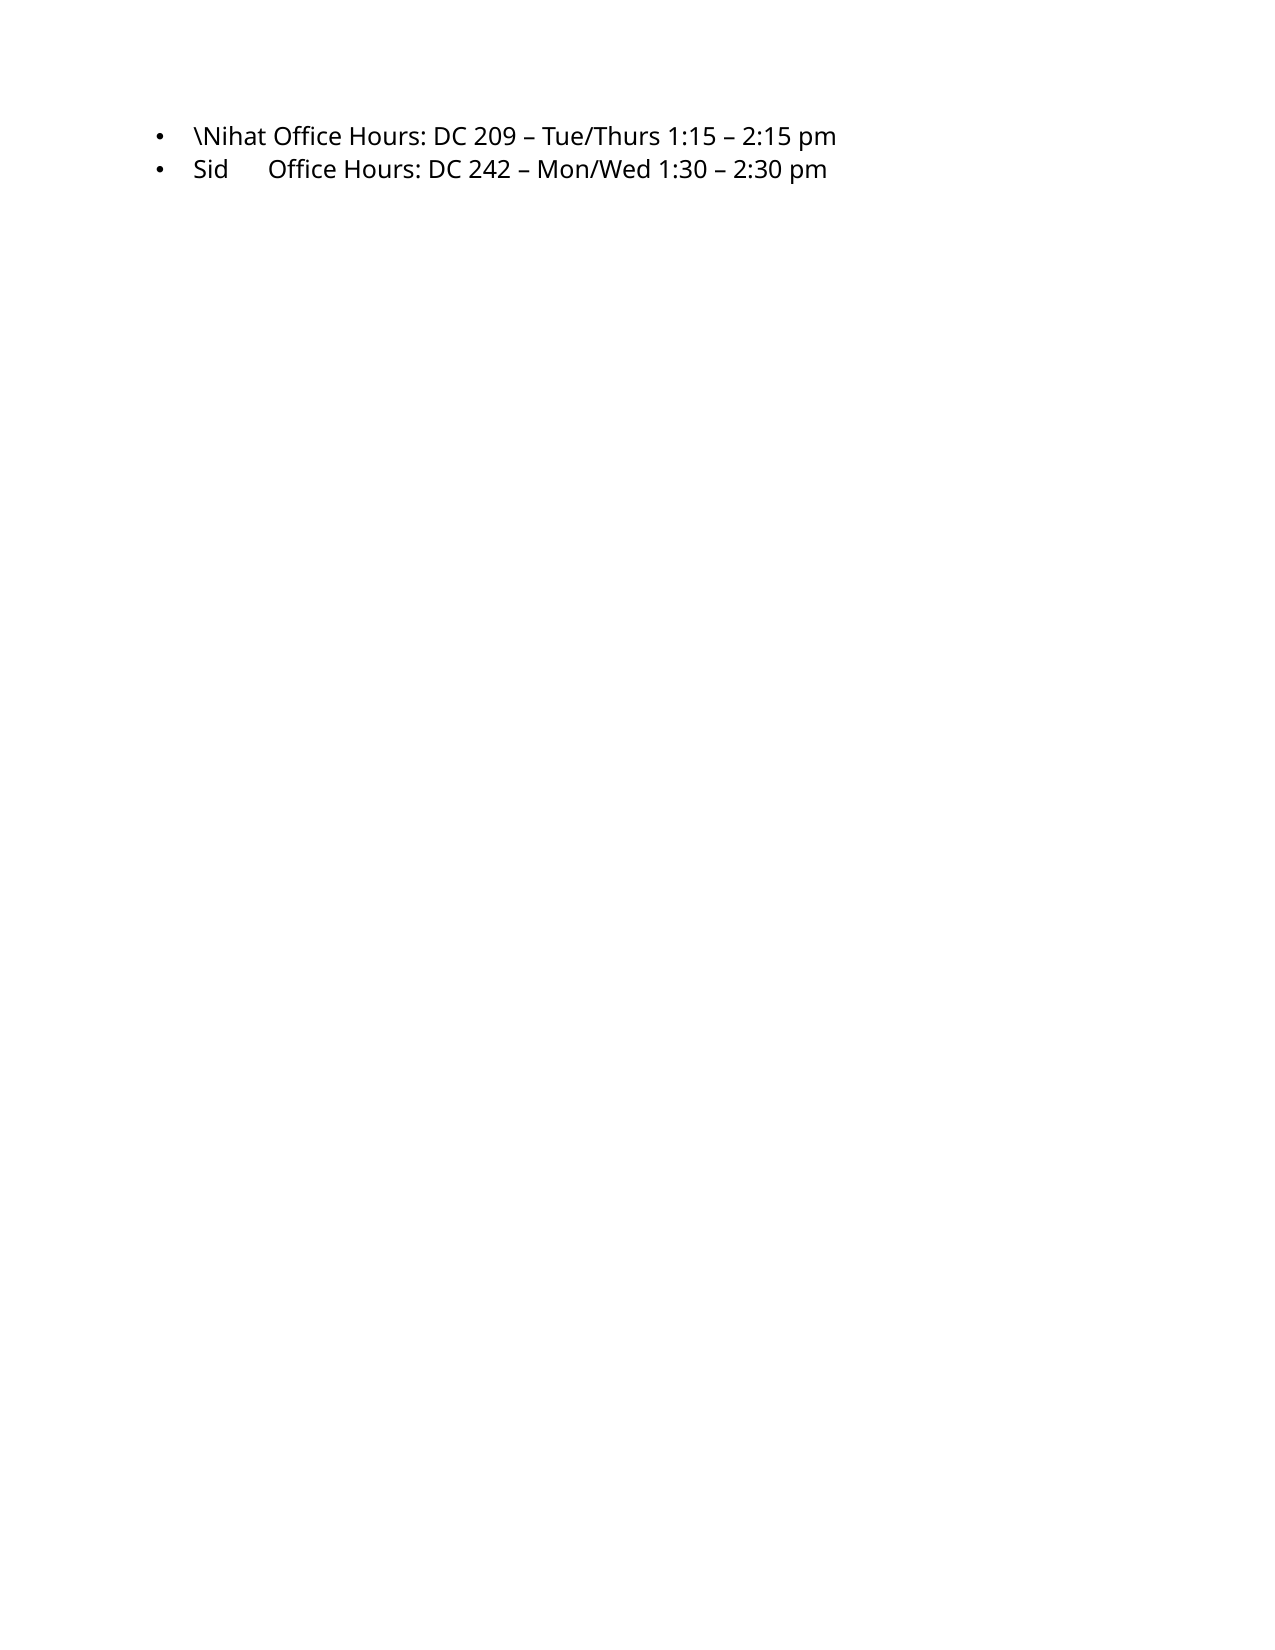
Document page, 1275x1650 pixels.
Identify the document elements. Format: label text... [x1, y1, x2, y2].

list Sid Office Hours: DC 242 – Mon/Wed 1:30 – 2:30 pm [156, 152, 1157, 186]
list \Nihat Office Hours: DC 209 – Tue/Thurs 1:15 – 2:15 pm [156, 118, 1157, 152]
